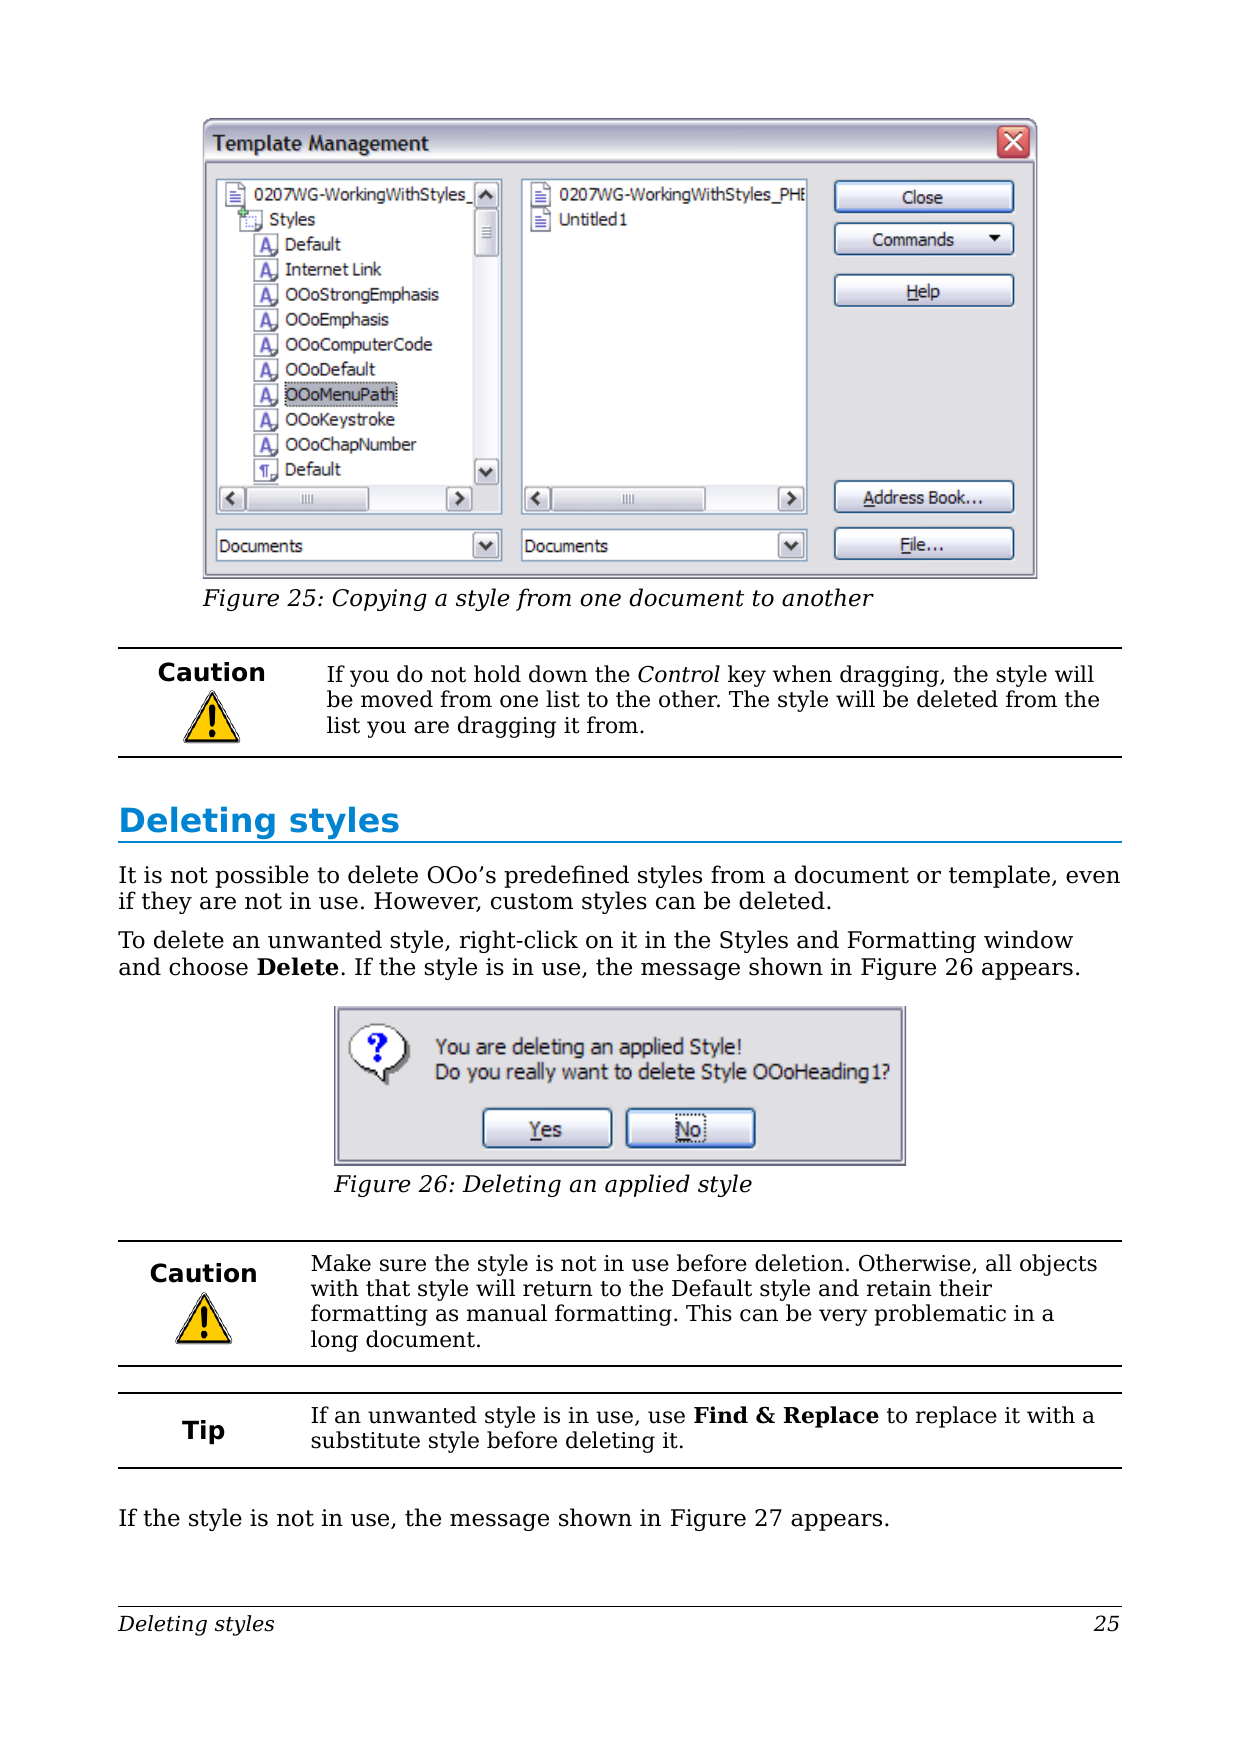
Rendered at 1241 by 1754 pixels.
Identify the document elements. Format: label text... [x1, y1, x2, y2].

text Figure 25: Copying a style from one document to another [203, 586, 1037, 612]
subtitle Deleting styles [118, 802, 1122, 841]
text If the style is not in use, the message shown in Figure 27 appears. [118, 1505, 1122, 1532]
table_header Make sure the style is not in use before deletion. Otherwise, all objects with that style will return to the Default style and retain their formatting as manual formatting. This can be very problematic in a long document. [289, 1242, 1122, 1365]
table_header Caution [118, 1242, 289, 1365]
table_header If an unwanted style is in use, use Find & Replace to replace it with a substitute style before deleting it. [289, 1394, 1122, 1467]
table_header If you do not hold down the Control key when dragging, the style will be moved from one list to the other. The style will be deleted from the list you are dragging it from. [305, 649, 1122, 756]
text Figure 26: Deleting an applied style [334, 1172, 906, 1198]
table_header Tip [118, 1394, 289, 1467]
text It is not possible to delete OOo’s predefined styles from a document or template, even if they are not in use. However, custom styles can be deleted. [118, 862, 1122, 915]
picture [334, 1006, 907, 1166]
picture [179, 687, 244, 747]
picture [202, 118, 1038, 579]
table_header Caution [118, 649, 305, 756]
text To delete an unwanted style, right-click on it in the Styles and Formatting window and choose Delete. If the style is in use, the message shown in Figure 26 appears. [118, 928, 1122, 981]
picture [171, 1288, 236, 1348]
